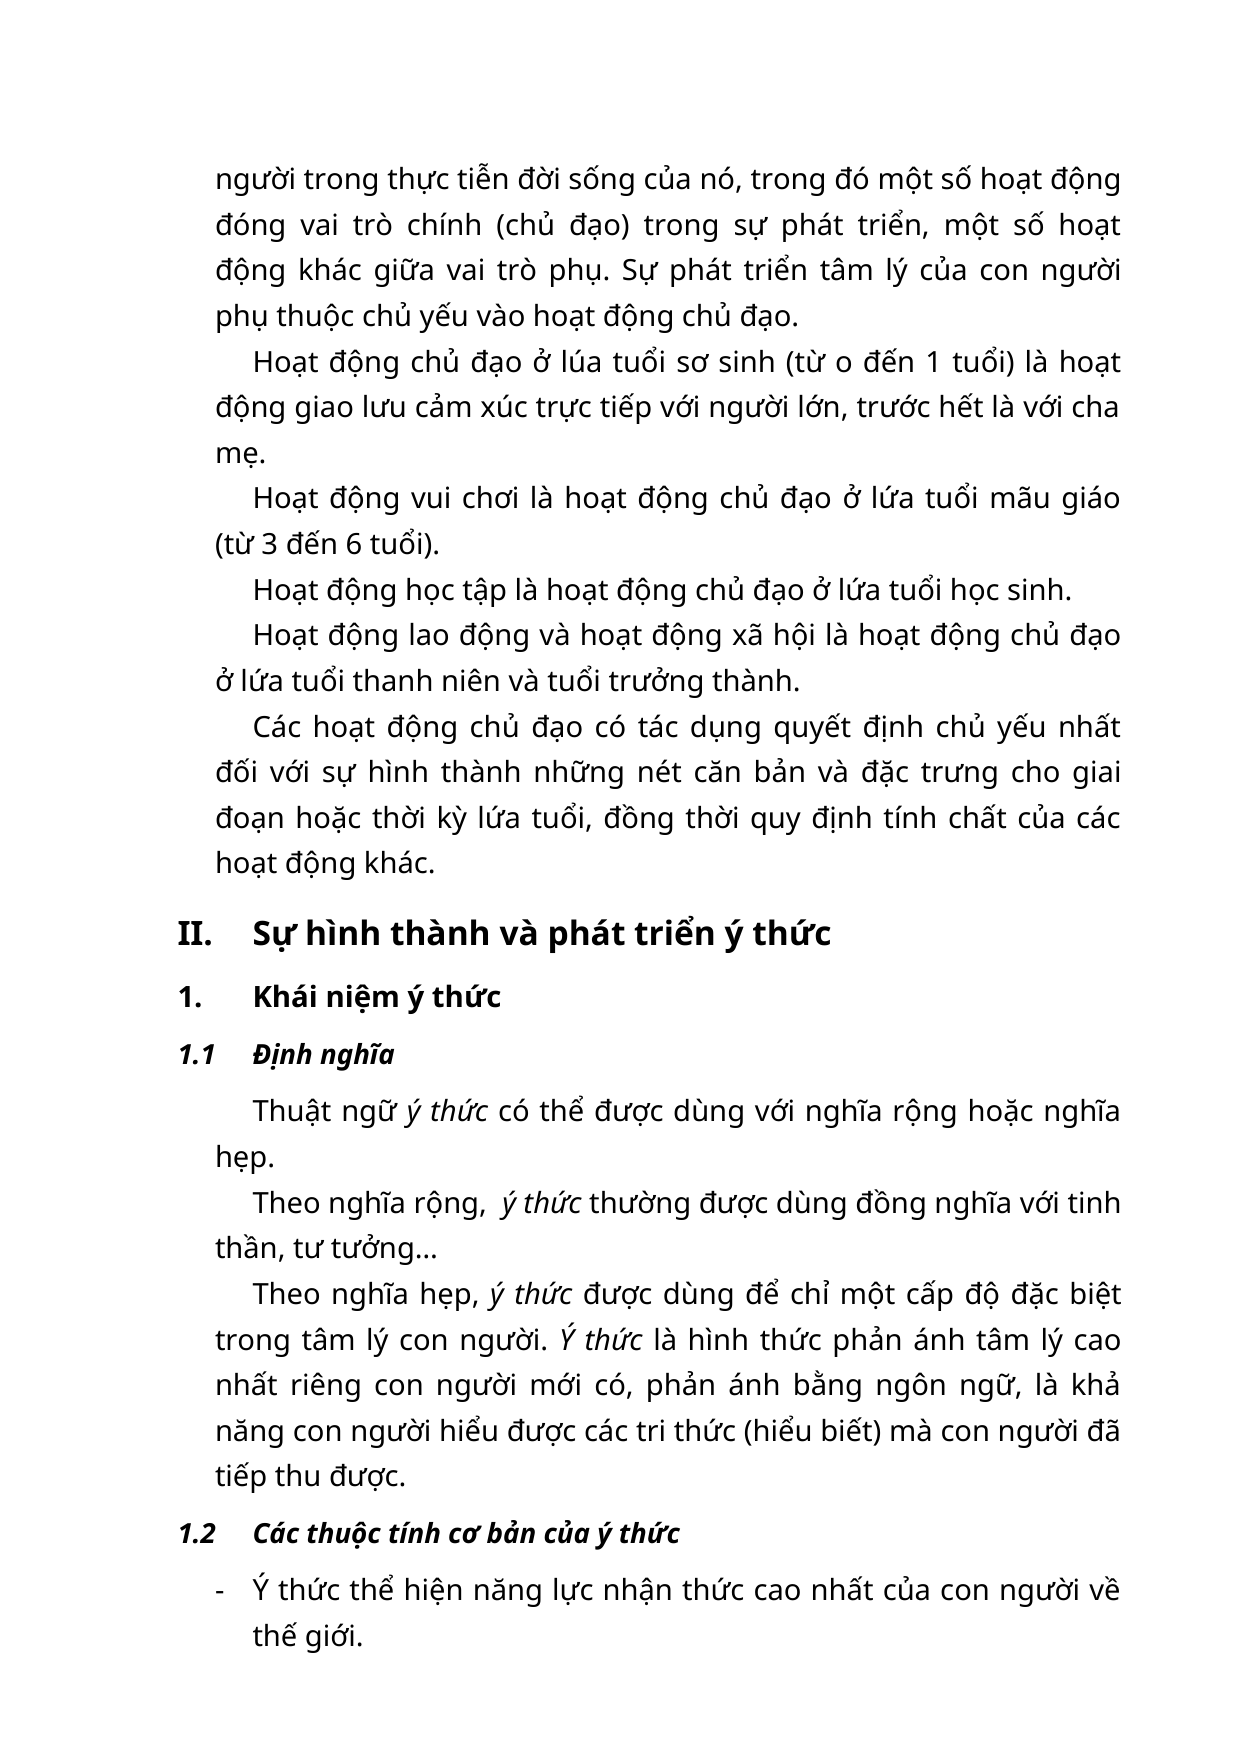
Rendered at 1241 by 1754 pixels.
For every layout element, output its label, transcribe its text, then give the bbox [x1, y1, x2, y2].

subtitle Sự hình thành và phát triển ý thức [177, 909, 1122, 955]
text Các hoạt động chủ đạo có tác dụng quyết định chủ yếu nhất đối với sự hình thành những nét căn bản và đặc trưng cho giai đoạn hoặc thời kỳ lứa tuổi, đồng thời quy định tính chất của các hoạt động khác. [215, 706, 1122, 882]
text Hoạt động chủ đạo ở lúa tuổi sơ sinh (từ o đến 1 tuổi) là hoạt động giao lưu cảm xúc trực tiếp với người lớn, trước hết là với cha mẹ. [215, 341, 1122, 472]
text Theo nghĩa rộng, ý thức thường được dùng đồng nghĩa với tinh thần, tư tưởng… [215, 1182, 1122, 1267]
text Hoạt động vui chơi là hoạt động chủ đạo ở lứa tuổi mãu giáo (từ 3 đến 6 tuổi). [215, 478, 1122, 563]
text người trong thực tiễn đời sống của nó, trong đó một số hoạt động đóng vai trò chính (chủ đạo) trong sự phát triển, một số hoạt động khác giữa vai trò phụ. Sự phát triển tâm lý của con người phụ thuộc chủ yếu vào hoạt động chủ đạo. [215, 158, 1122, 335]
subtitle Khái niệm ý thức [177, 976, 1122, 1016]
text Hoạt động lao động và hoạt động xã hội là hoạt động chủ đạo ở lứa tuổi thanh niên và tuổi trưởng thành. [215, 615, 1122, 700]
text Thuật ngữ ý thức có thể được dùng với nghĩa rộng hoặc nghĩa hẹp. [215, 1091, 1122, 1176]
subtitle Định nghĩa [177, 1035, 1122, 1072]
text Theo nghĩa hẹp, ý thức được dùng để chỉ một cấp độ đặc biệt trong tâm lý con người. Ý thức là hình thức phản ánh tâm lý cao nhất riêng con người mới có, phản ánh bằng ngôn ngữ, là khả năng con người hiểu được các tri thức (hiểu biết) mà con người đã tiếp thu được. [215, 1273, 1122, 1495]
text Hoạt động học tập là hoạt động chủ đạo ở lứa tuổi học sinh. [215, 569, 1122, 609]
subtitle Các thuộc tính cơ bản của ý thức [177, 1514, 1122, 1551]
list Ý thức thể hiện năng lực nhận thức cao nhất của con người về thế giới. [215, 1569, 1122, 1655]
